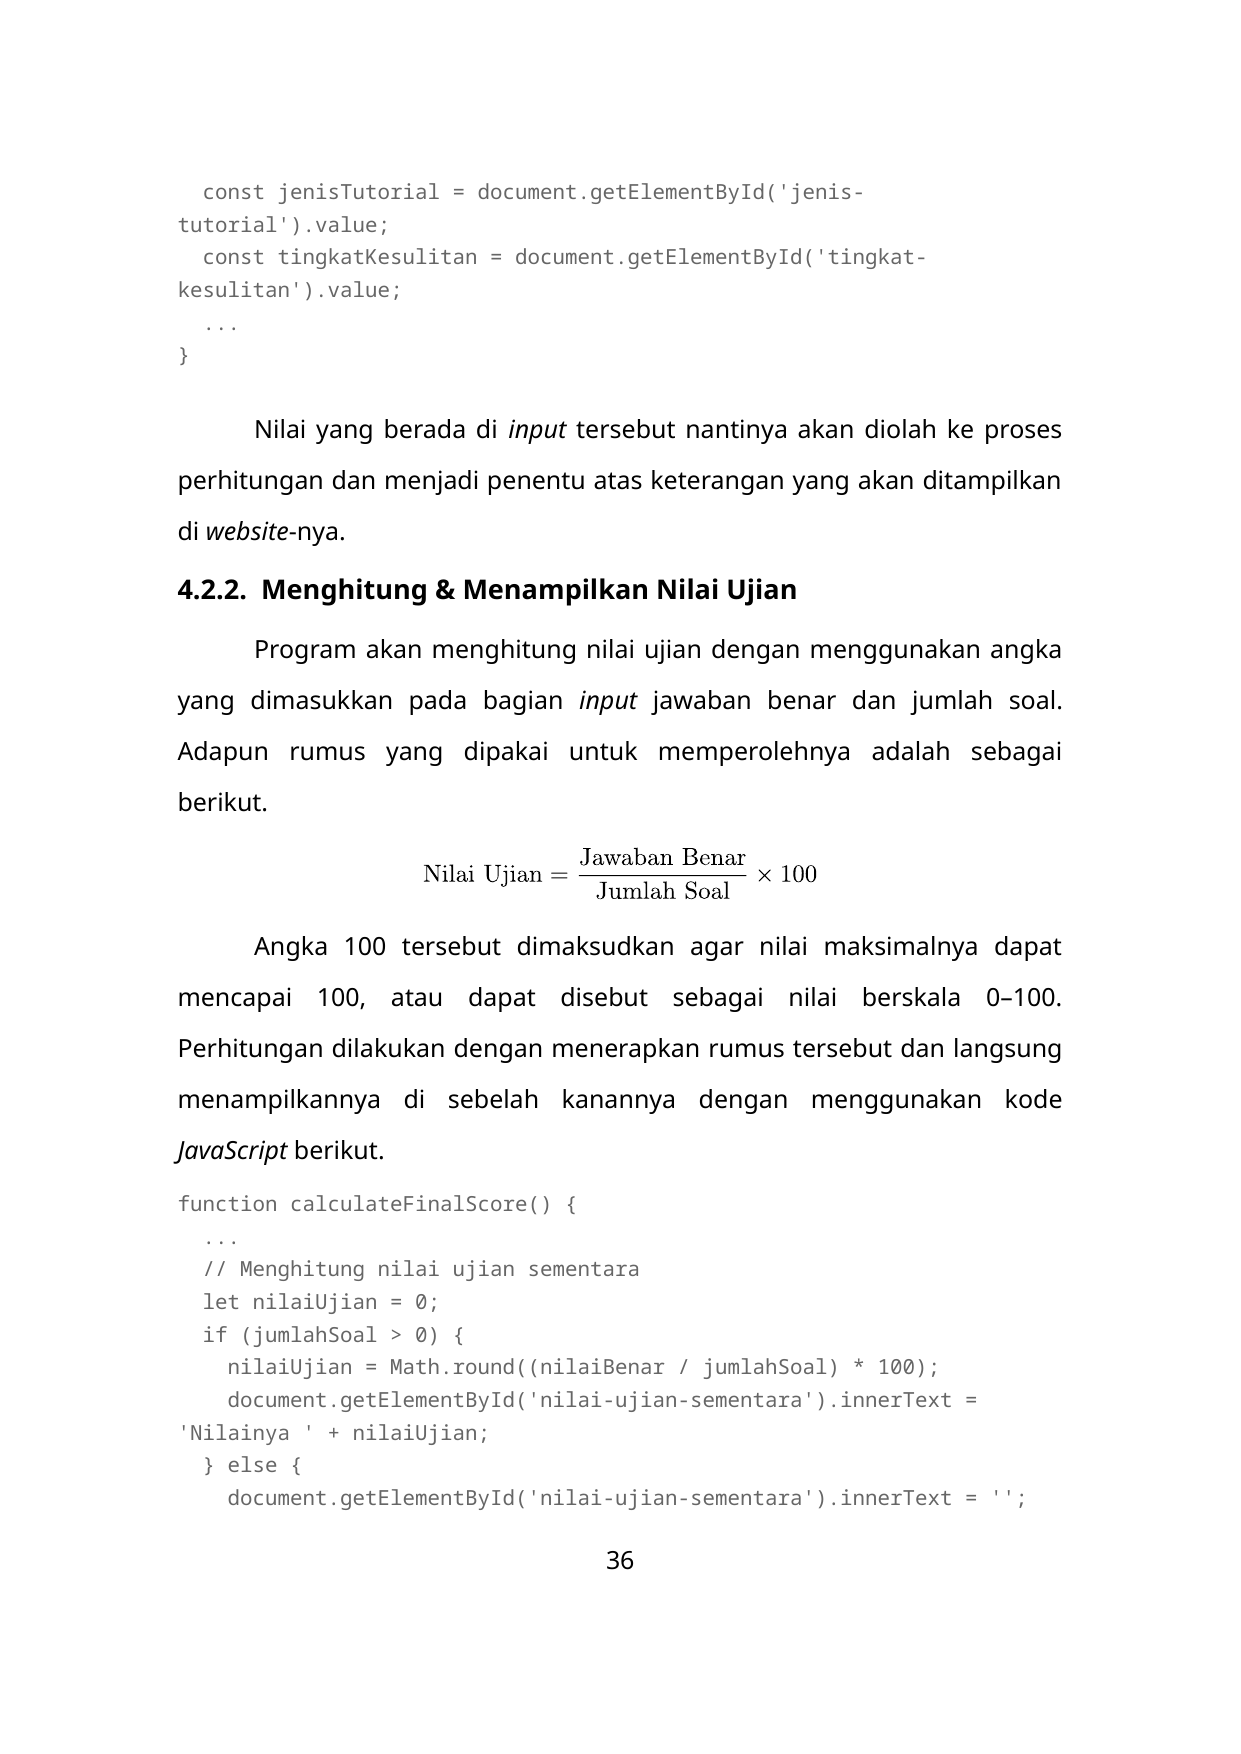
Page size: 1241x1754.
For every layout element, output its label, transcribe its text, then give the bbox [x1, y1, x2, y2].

text } else { [177, 1450, 1063, 1479]
text document.getElementById('nilai-ujian-sementara').innerText = ''; [177, 1483, 1063, 1511]
text document.getElementById('nilai-ujian-sementara').innerText = 'Nilainya ' + nilaiUjian; [177, 1385, 1063, 1446]
text let nilaiUjian = 0; [177, 1287, 1063, 1316]
text // Menghitung nilai ujian sementara [177, 1254, 1063, 1283]
text Angka 100 tersebut dimaksudkan agar nilai maksimalnya dapat mencapai 100, atau dapat disebut sebagai nilai berskala 0–100. Perhitungan dilakukan dengan menerapkan rumus tersebut dan langsung menampilkannya di sebelah kanannya dengan menggunakan kode JavaScript berikut. [177, 928, 1063, 1166]
subtitle 4.2.2. Menghitung & Menampilkan Nilai Ujian [177, 570, 1063, 607]
text ... [177, 1222, 1063, 1250]
text Nilai yang berada di input tersebut nantinya akan diolah ke proses perhitungan dan menjadi penentu atas keterangan yang akan ditampilkan di website-nya. [177, 411, 1063, 547]
text if (jumlahSoal > 0) { [177, 1320, 1063, 1348]
text nilaiUjian = Math.round((nilaiBenar / jumlahSoal) * 100); [177, 1352, 1063, 1381]
text ... [177, 308, 1063, 336]
text function calculateFinalScore() { [177, 1189, 1063, 1218]
text Program akan menghitung nilai ujian dengan menggunakan angka yang dimasukkan pada bagian input jawaban benar dan jumlah soal. Adapun rumus yang dipakai untuk memperolehnya adalah sebagai berikut. [177, 632, 1063, 819]
text const tingkatKesulitan = document.getElementById('tingkat-kesulitan').value; [177, 242, 1063, 303]
text const jenisTutorial = document.getElementById('jenis-tutorial').value; [177, 177, 1063, 238]
text } [177, 340, 1063, 369]
